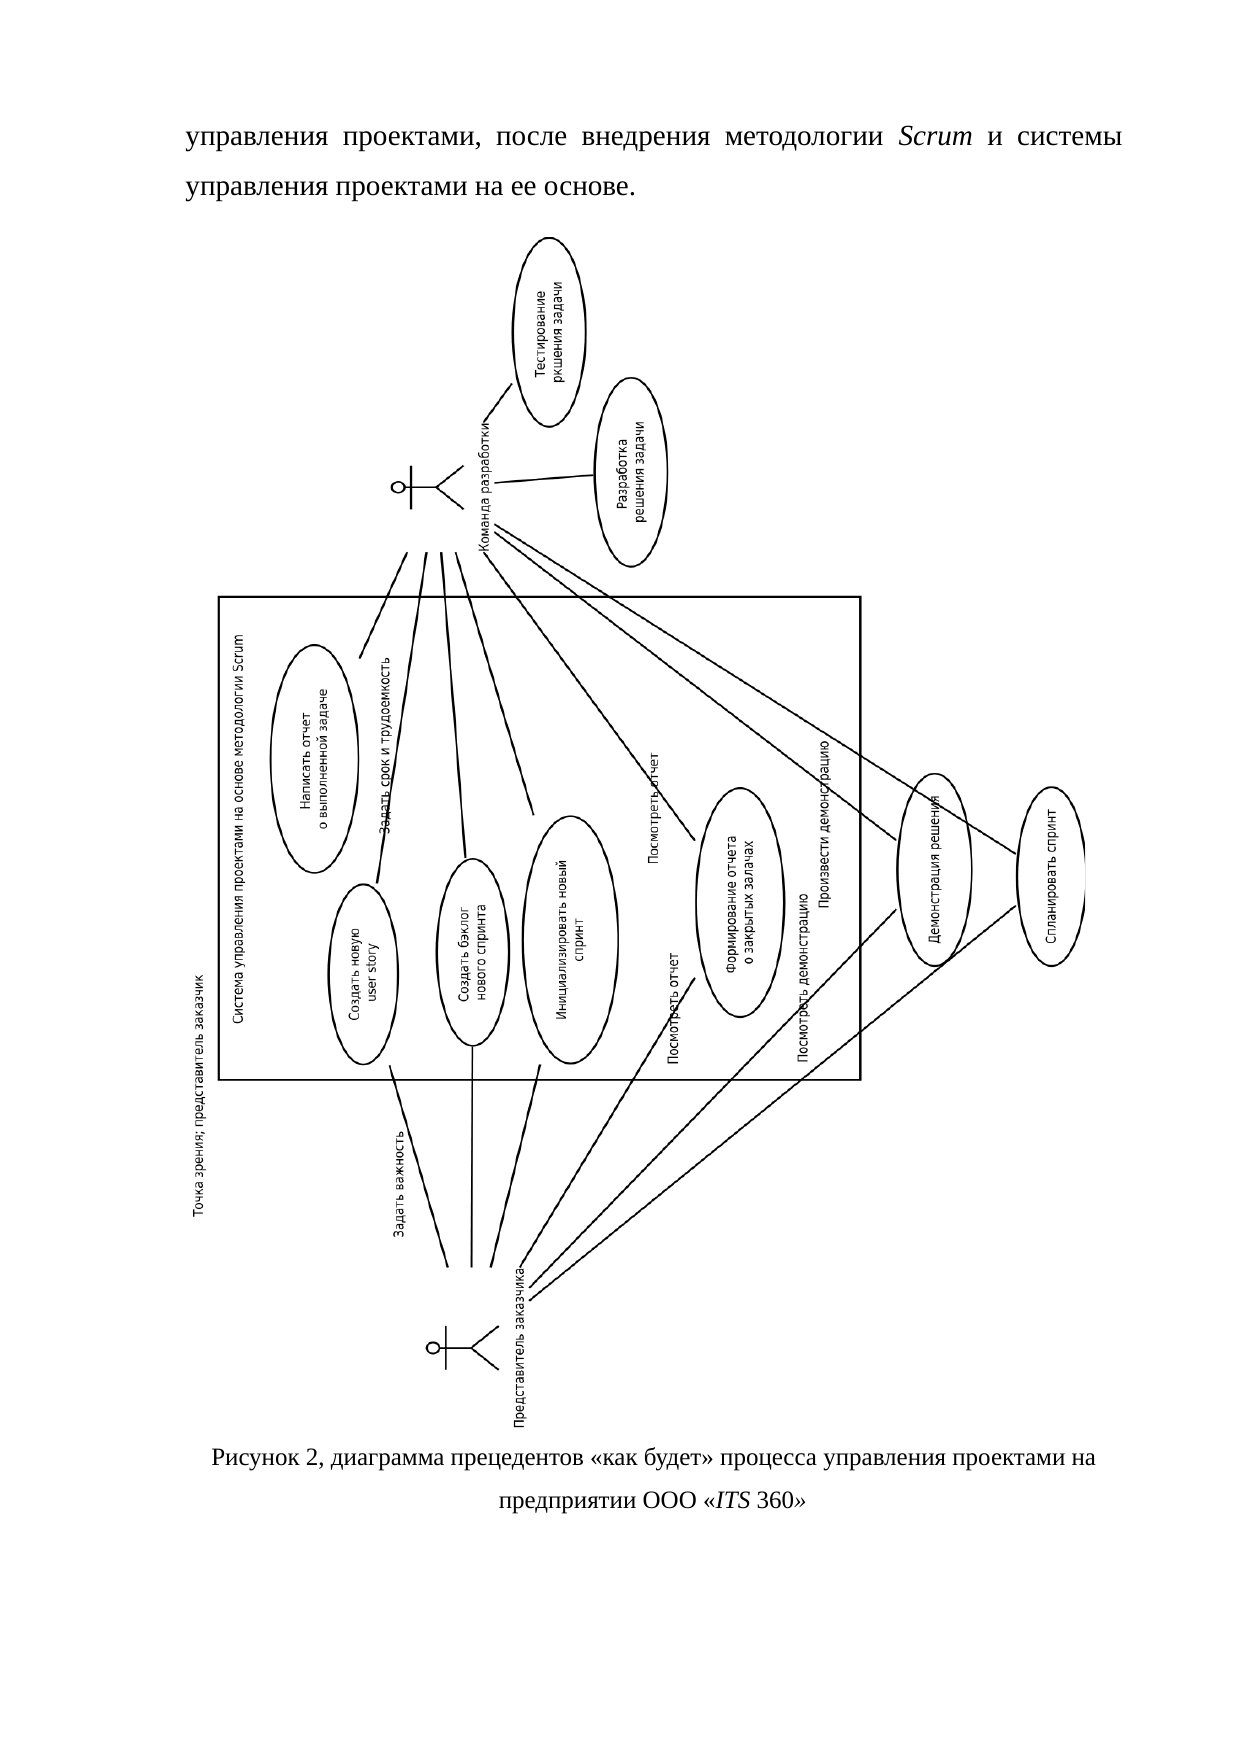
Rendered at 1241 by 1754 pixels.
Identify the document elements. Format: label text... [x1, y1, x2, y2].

text управления проектами, после внедрения методологии Scrum и системы управления проектами на ее основе. [185, 118, 1122, 202]
text Рисунок 2, диаграмма прецедентов «как будет» процесса управления проектами на предприятии ООО «ITS 360» [185, 219, 1122, 1513]
picture [190, 237, 1086, 1428]
